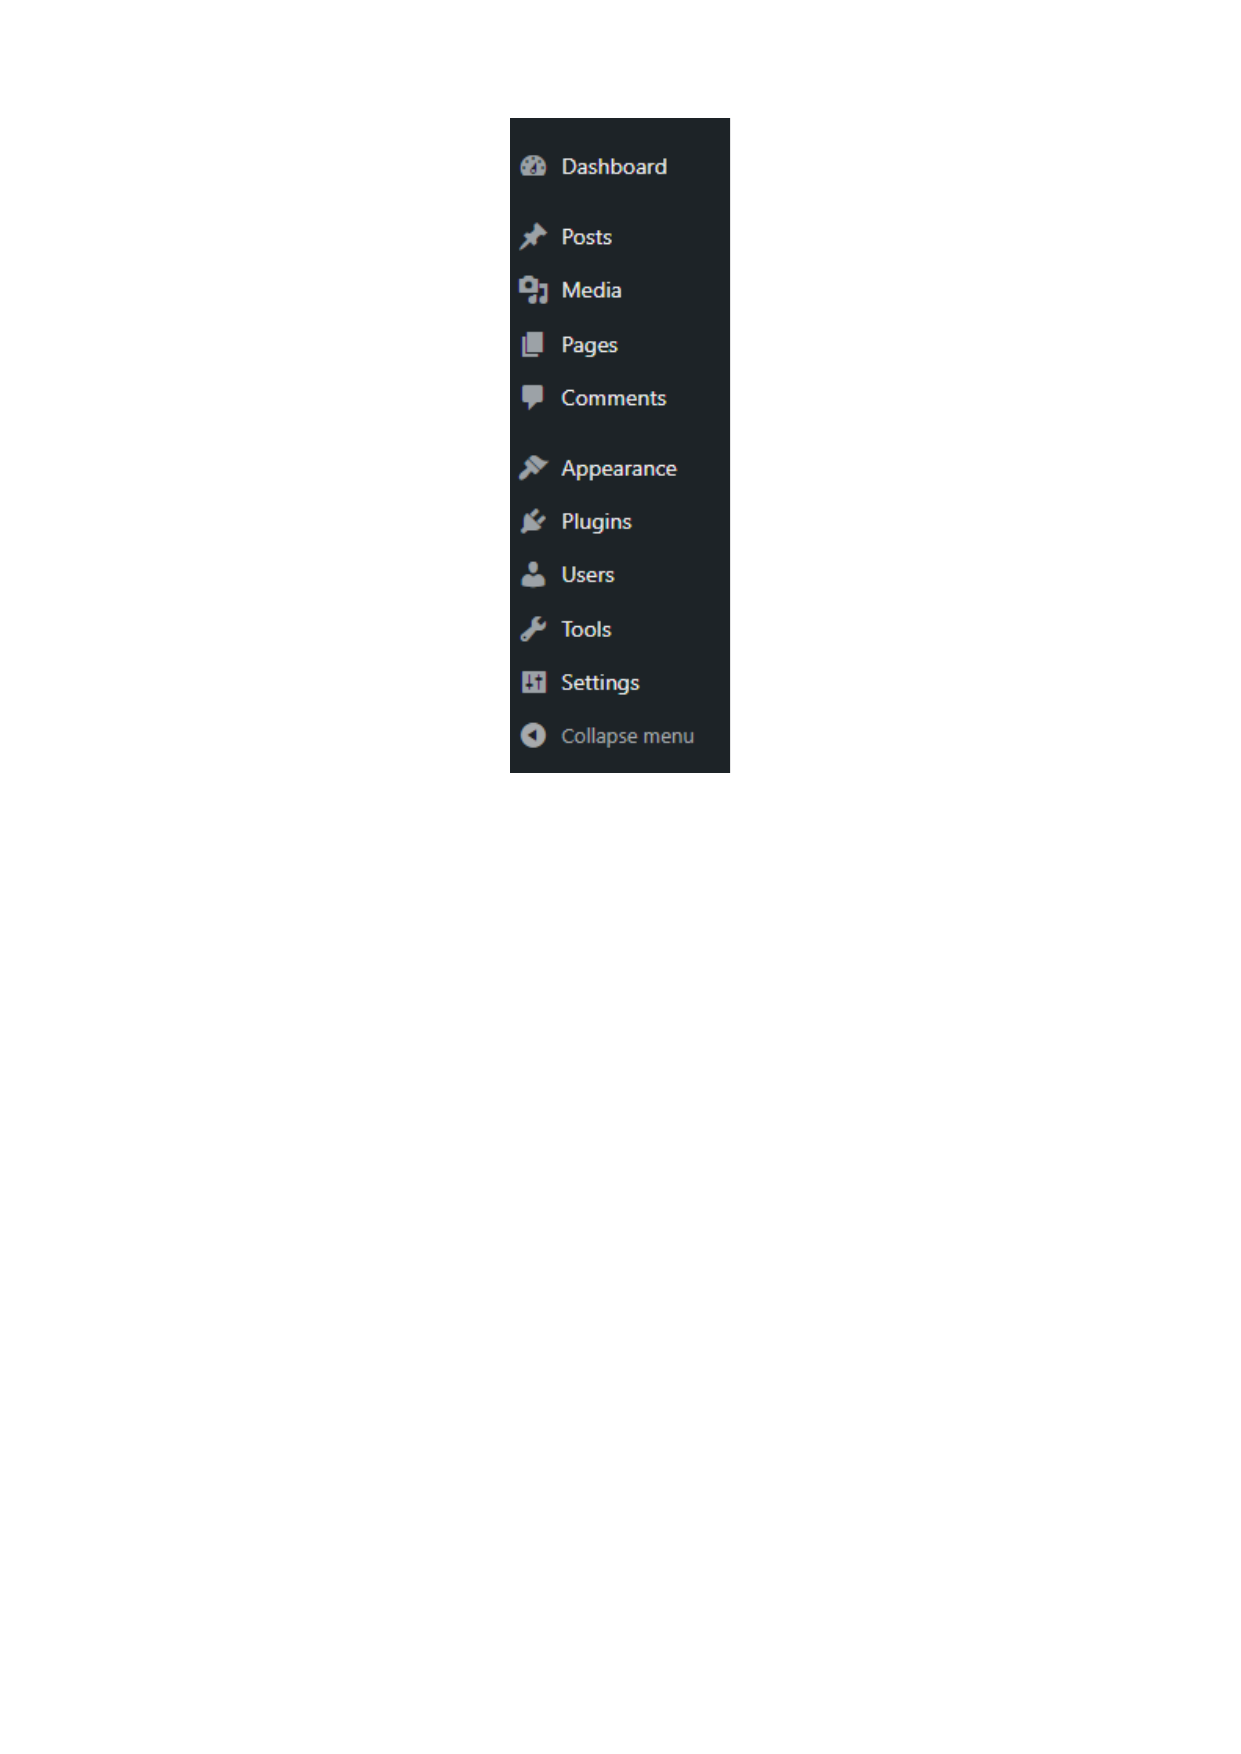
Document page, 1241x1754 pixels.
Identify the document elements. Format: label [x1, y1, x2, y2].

picture [510, 118, 731, 773]
